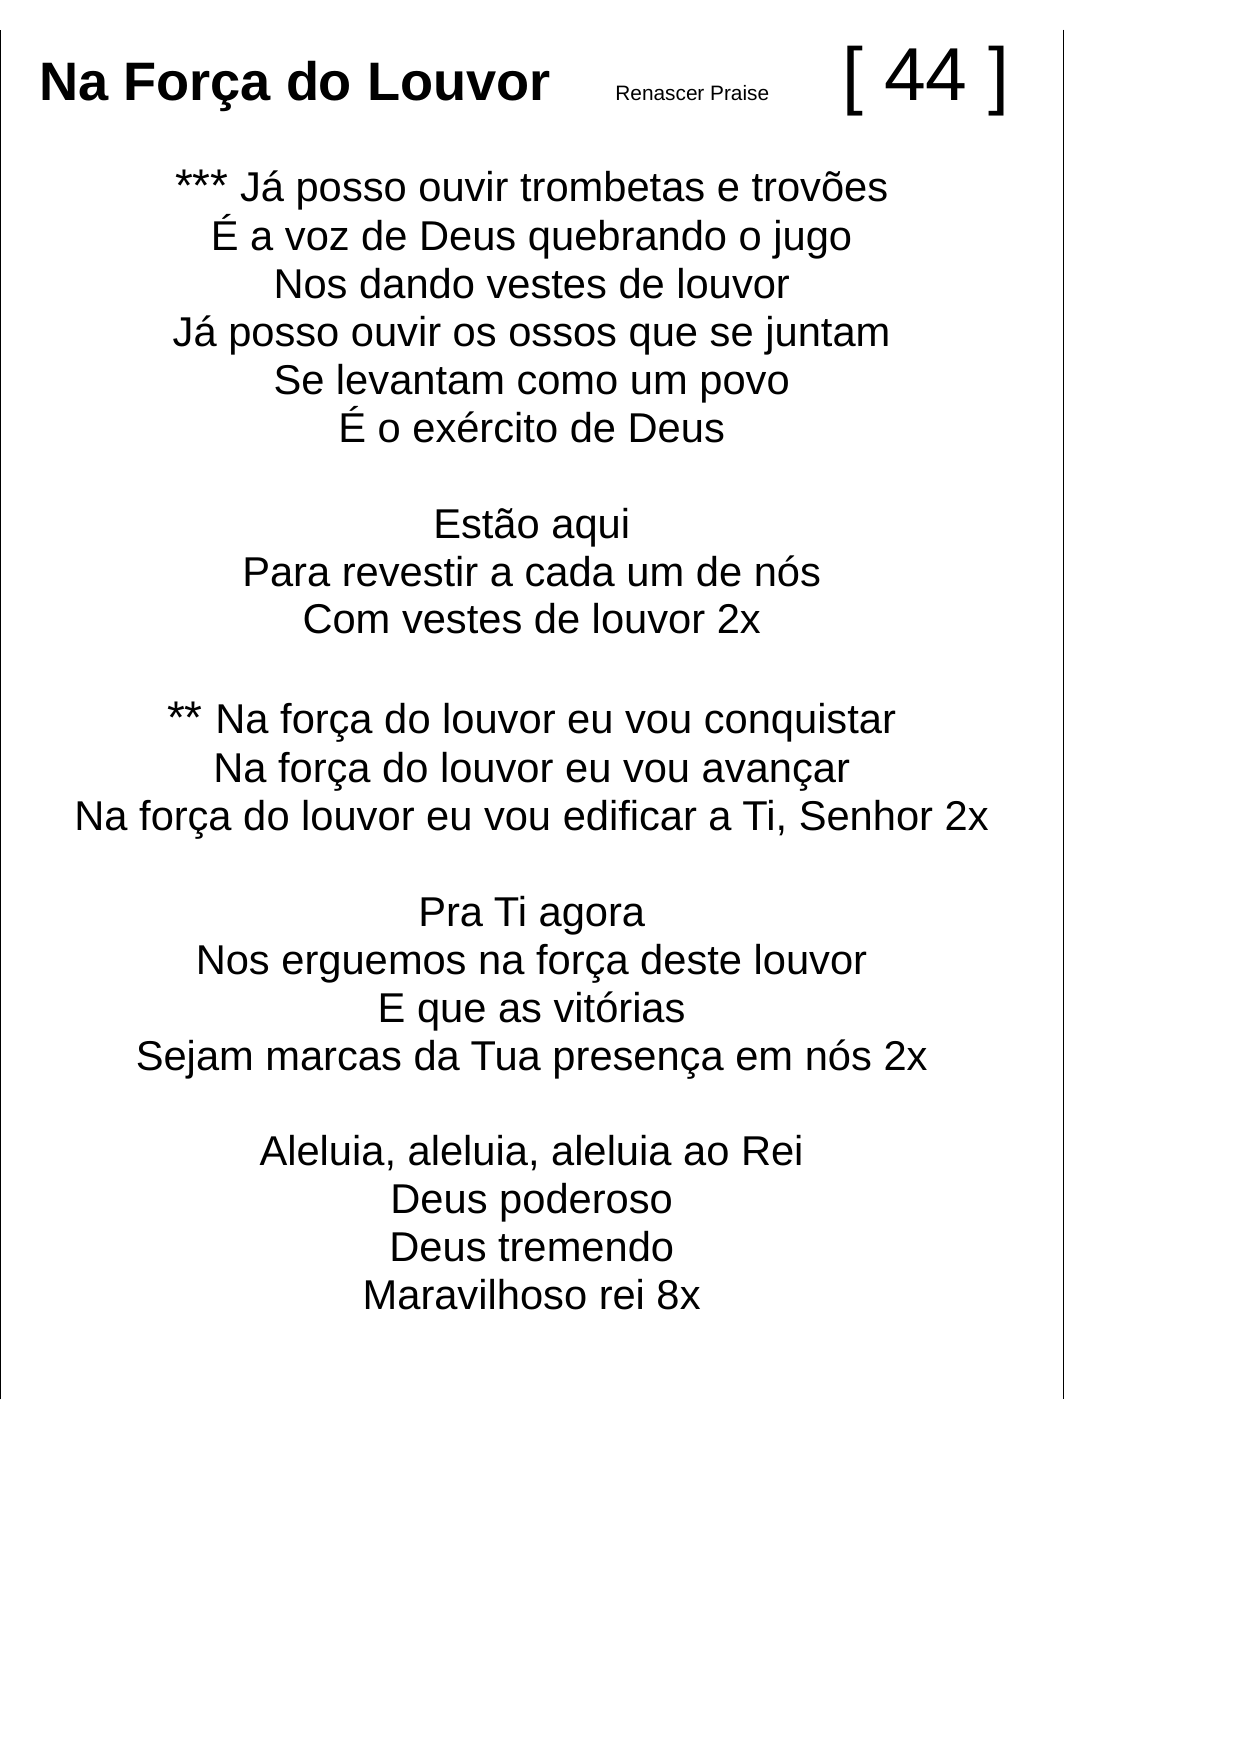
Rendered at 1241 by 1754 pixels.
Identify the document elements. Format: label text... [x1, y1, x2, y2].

subtitle É o exército de Deus [29, 403, 1033, 451]
subtitle Aleluia, aleluia, aleluia ao Rei [29, 1127, 1033, 1175]
text Para revestir a cada um de nós [29, 547, 1033, 595]
text Maravilhoso rei 8x [29, 1271, 1033, 1318]
text Deus poderoso [29, 1175, 1033, 1223]
subtitle Estão aqui [29, 499, 1033, 547]
subtitle Pra Ti agora [29, 887, 1033, 935]
text Na força do louvor eu vou edificar a Ti, Senhor 2x [29, 791, 1033, 839]
text E que as vitórias [29, 983, 1033, 1031]
text Na Força do Louvor Renascer Praise [ 44 ] [0, 29, 1033, 116]
text É a voz de Deus quebrando o jugo [29, 212, 1033, 259]
subtitle Se levantam como um povo [29, 355, 1033, 403]
text ** Na força do louvor eu vou conquistar [29, 691, 1033, 743]
text Sejam marcas da Tua presença em nós 2x [29, 1031, 1033, 1079]
text Deus tremendo [29, 1223, 1033, 1271]
text *** Já posso ouvir trombetas e trovões [29, 159, 1033, 212]
text Nos dando vestes de louvor [29, 259, 1033, 307]
text Nos erguemos na força deste louvor [29, 935, 1033, 983]
text Já posso ouvir os ossos que se juntam [29, 307, 1033, 355]
text Na força do louvor eu vou avançar [29, 743, 1033, 791]
text Com vestes de louvor 2x [29, 595, 1033, 643]
